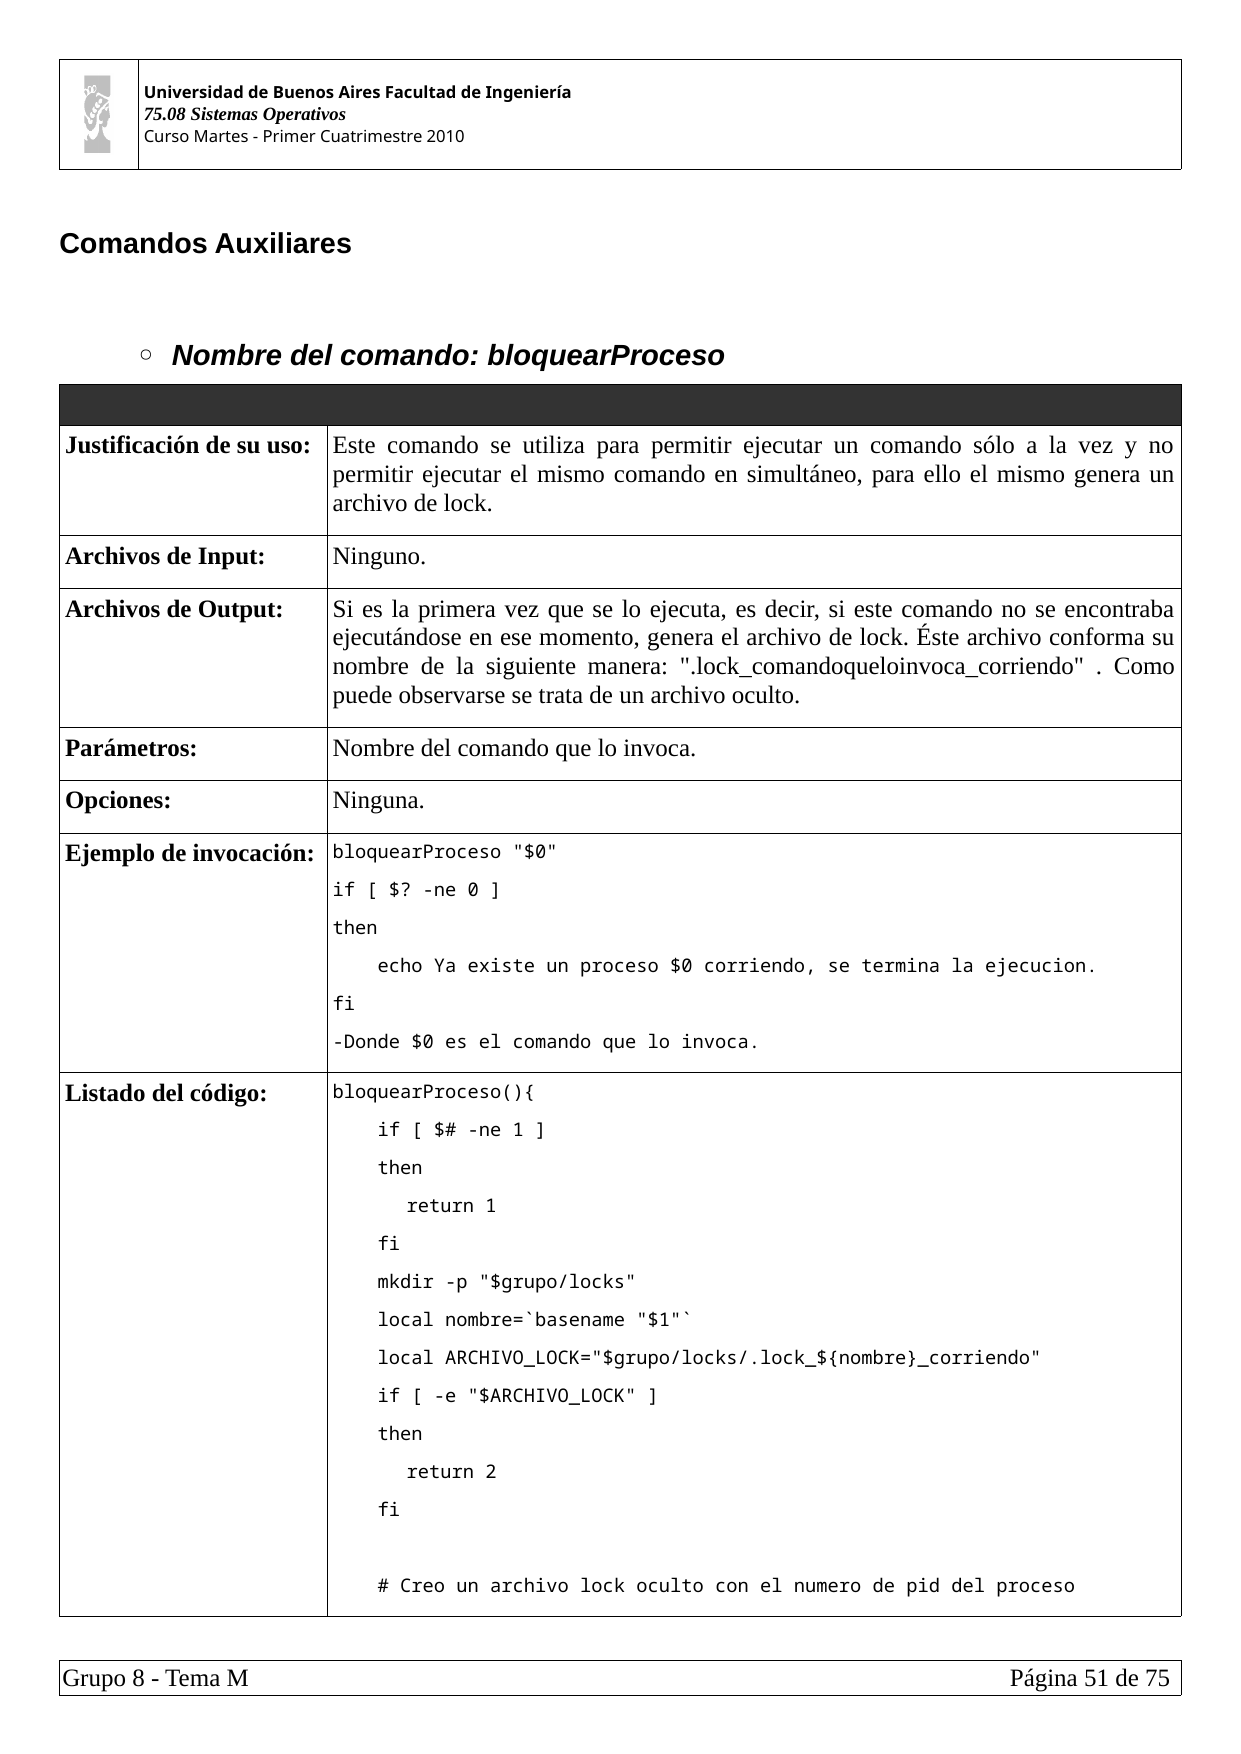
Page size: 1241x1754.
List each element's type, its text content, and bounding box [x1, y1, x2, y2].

table_cell Ninguno. [328, 536, 1181, 588]
table_header [60, 385, 1181, 425]
table_cell Archivos de Input: [60, 536, 327, 588]
table_cell Justificación de su uso: [60, 426, 327, 535]
subtitle Nombre del comando: bloquearProceso [134, 338, 1181, 372]
table_cell Listado del código: [60, 1073, 327, 1616]
table_cell Si es la primera vez que se lo ejecuta, es decir, si este comando no se encontraba ejecutándose en ese momento, genera el archivo de lock. Éste archivo conforma su nombre de la siguiente manera: ".lock_comandoqueloinvoca_corriendo" . Como puede observarse se trata de un archivo oculto. [328, 589, 1181, 727]
table_cell bloquearProceso "$0" if [ $? -ne 0 ] then echo Ya existe un proceso $0 corriendo, se termina la ejecucion. fi -Donde $0 es el comando que lo invoca. [328, 834, 1181, 1072]
table_cell Opciones: [60, 781, 327, 832]
table_cell Parámetros: [60, 728, 327, 780]
table_cell Ejemplo de invocación: [60, 834, 327, 1072]
table_cell Este comando se utiliza para permitir ejecutar un comando sólo a la vez y no permitir ejecutar el mismo comando en simultáneo, para ello el mismo genera un archivo de lock. [328, 426, 1181, 535]
table_cell Archivos de Output: [60, 589, 327, 727]
table_cell Ninguna. [328, 781, 1181, 832]
table_cell Nombre del comando que lo invoca. [328, 728, 1181, 780]
table_cell bloquearProceso(){ if [ $# -ne 1 ] then return 1 fi mkdir -p "$grupo/locks" local nombre=`basename "$1"` local ARCHIVO_LOCK="$grupo/locks/.lock_${nombre}_corriendo" if [ -e "$ARCHIVO_LOCK" ] then return 2 fi # Creo un archivo lock oculto con el numero de pid del proceso [328, 1073, 1181, 1616]
subtitle Comandos Auxiliares [59, 226, 1181, 259]
picture [83, 73, 114, 155]
